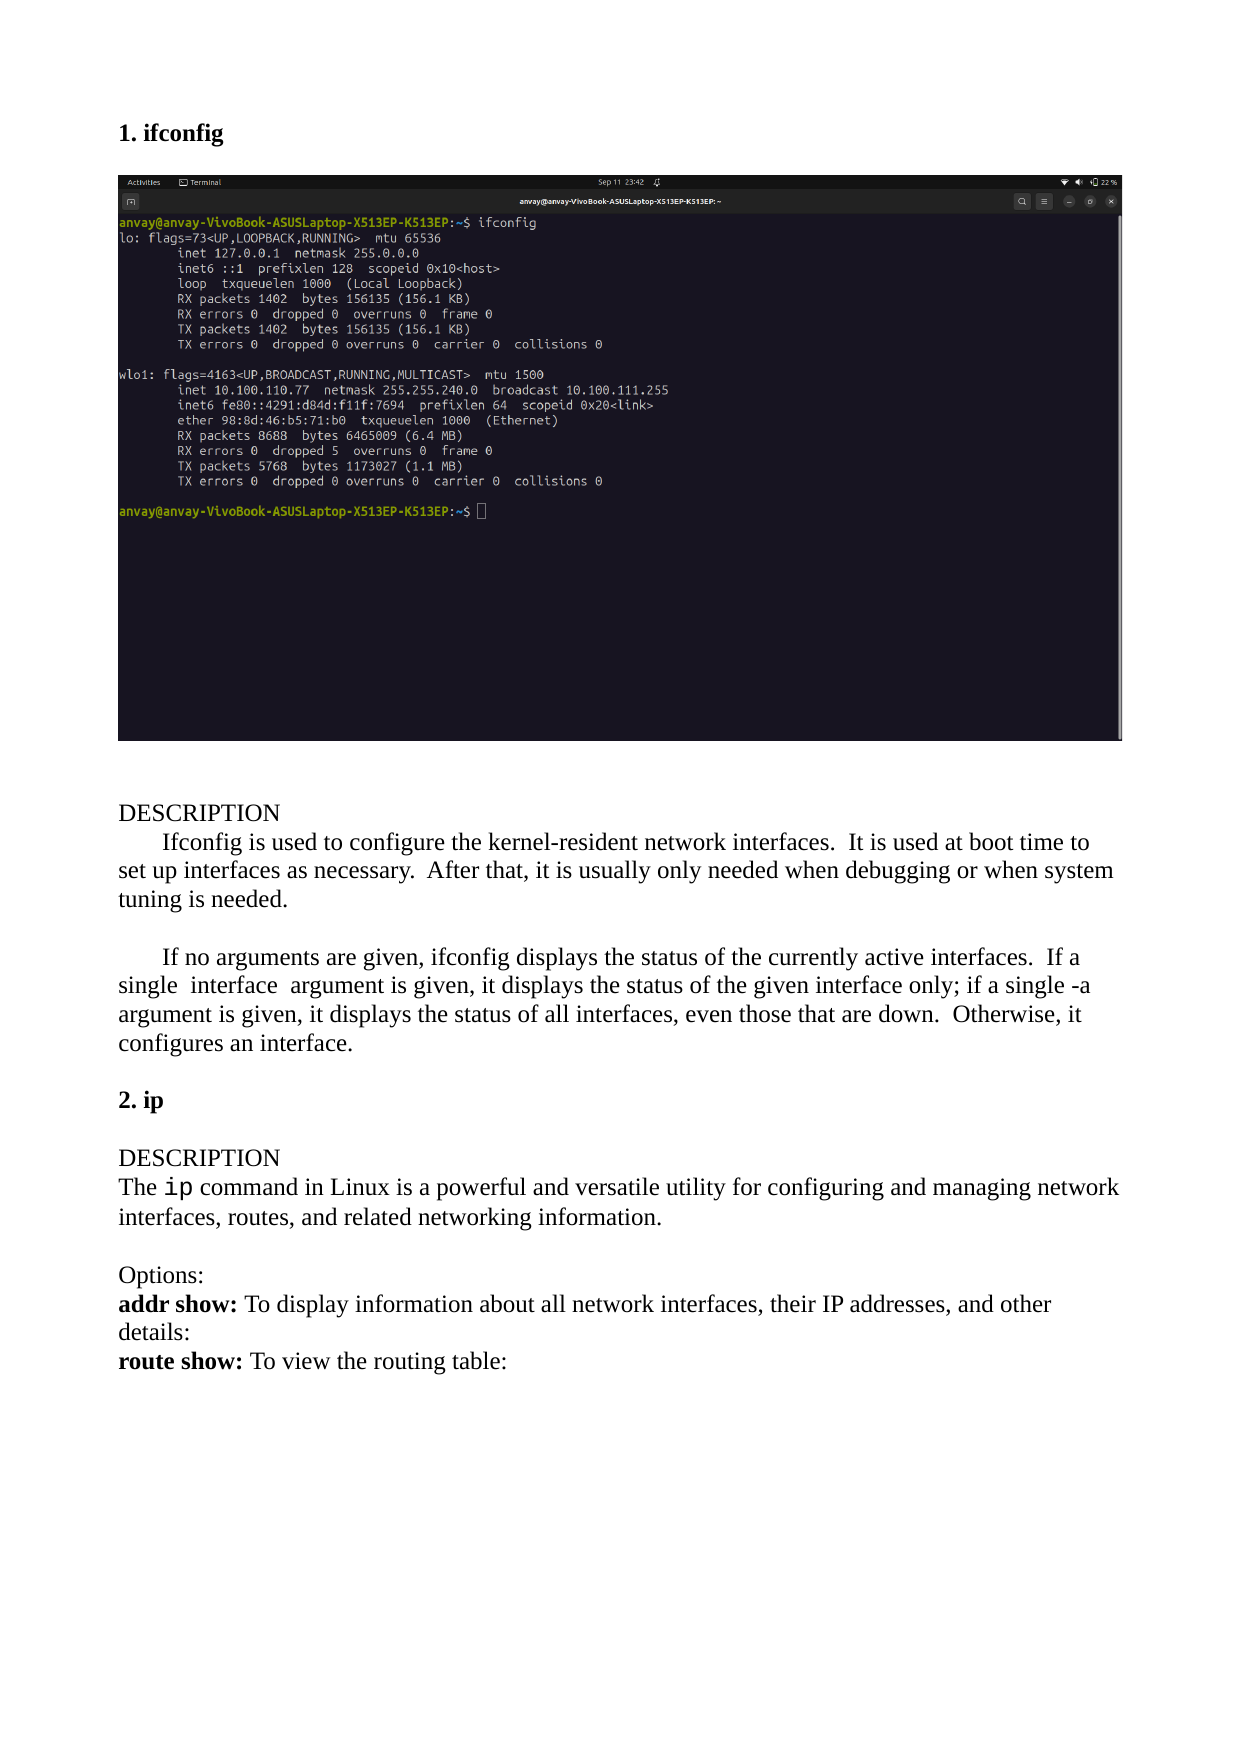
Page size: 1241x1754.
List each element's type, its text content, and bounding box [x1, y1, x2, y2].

text The ip command in Linux is a powerful and versatile utility for configuring and managing network interfaces, routes, and related networking information. [118, 1172, 1122, 1231]
picture [118, 175, 1123, 741]
text DESCRIPTION [118, 798, 1122, 827]
text addr show: To display information about all network interfaces, their IP addresses, and other details: [118, 1289, 1122, 1346]
text DESCRIPTION [118, 1143, 1122, 1172]
text 2. ip [118, 1085, 1122, 1114]
text If no arguments are given, ifconfig displays the status of the currently active interfaces. If a single interface argument is given, it displays the status of the given interface only; if a single -a argument is given, it displays the status of all interfaces, even those that are down. Otherwise, it configures an interface. [118, 942, 1122, 1057]
text 1. ifconfig [118, 118, 1122, 147]
text Ifconfig is used to configure the kernel-resident network interfaces. It is used at boot time to set up interfaces as necessary. After that, it is usually only needed when debugging or when system tuning is needed. [118, 827, 1122, 913]
text Options: [118, 1260, 1122, 1289]
text route show: To view the routing table: [118, 1346, 1122, 1375]
